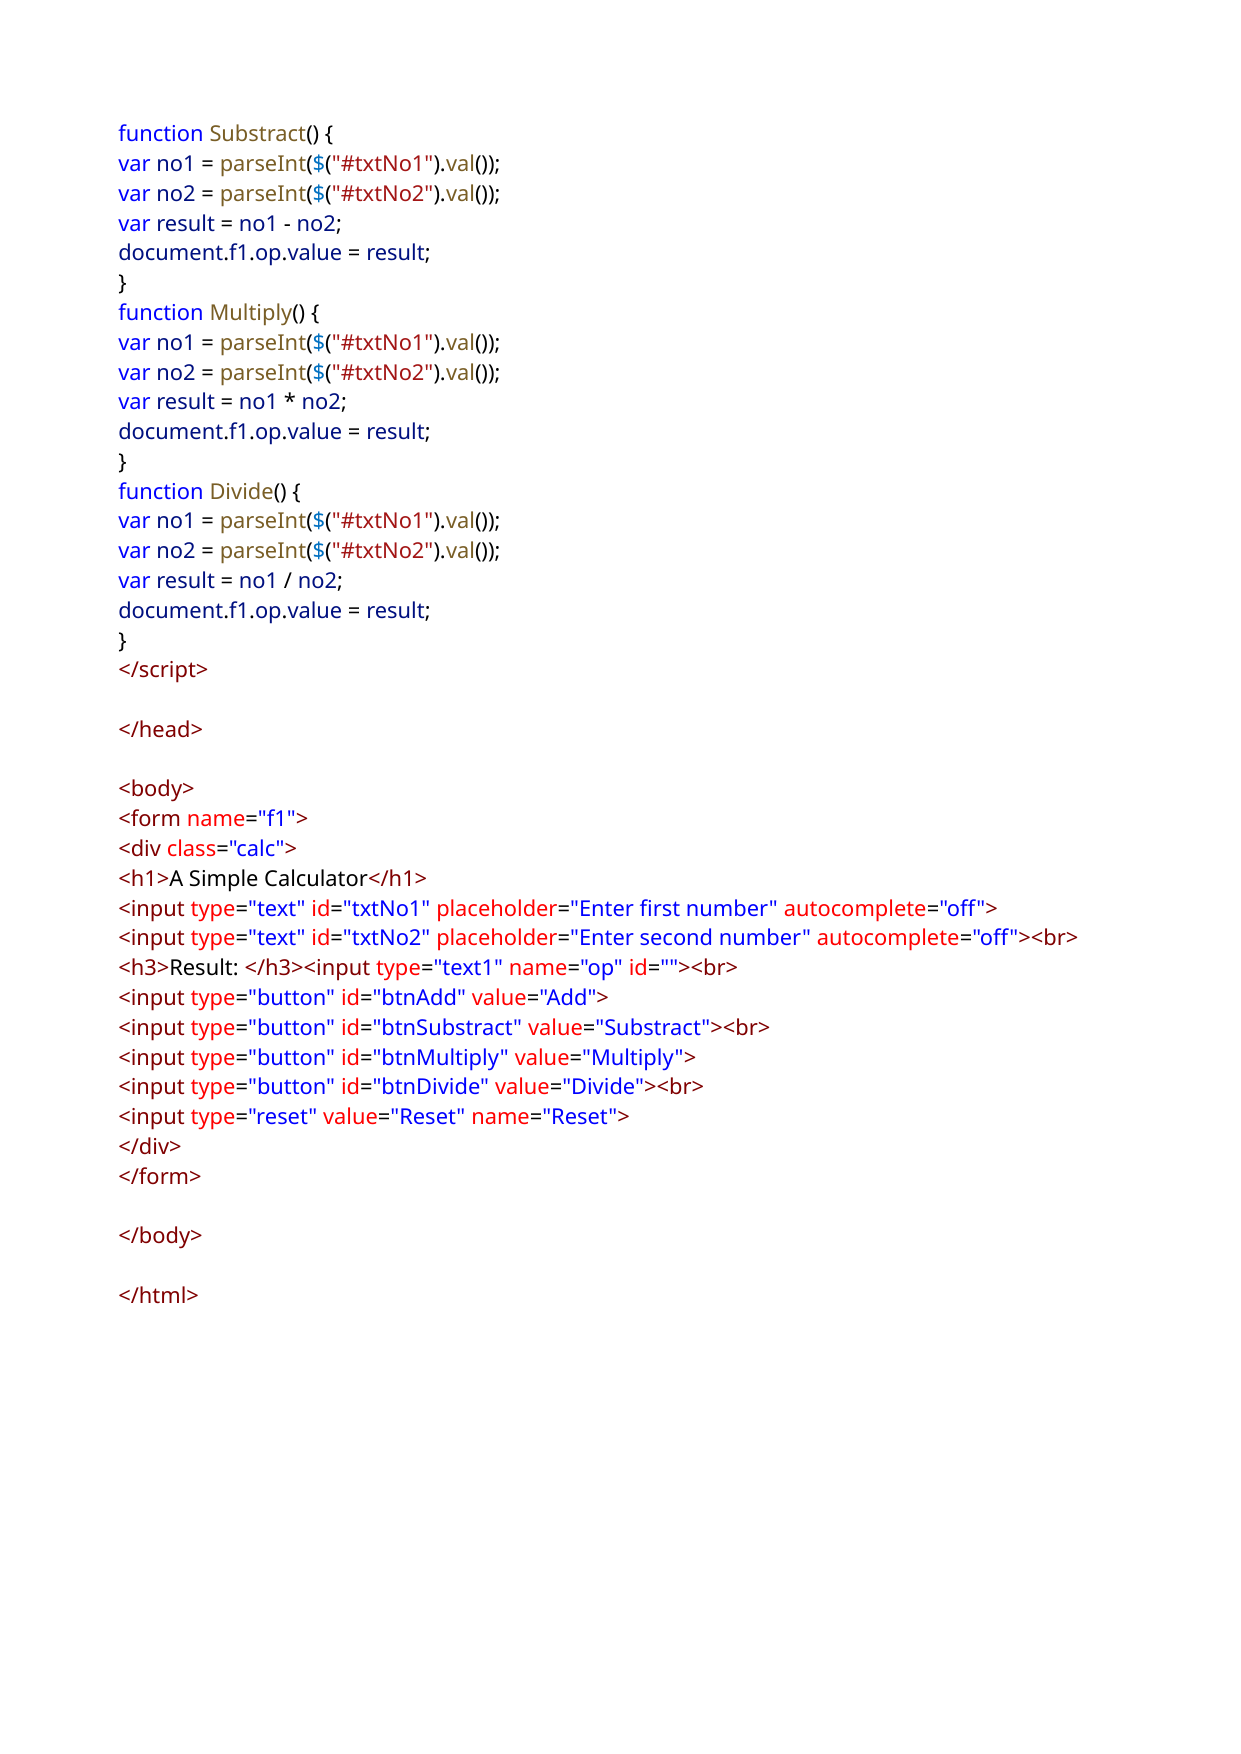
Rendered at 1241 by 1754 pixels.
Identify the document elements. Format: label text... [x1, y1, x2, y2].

text document.f1.op.value = result; [118, 595, 1122, 624]
text </div> [118, 1131, 1122, 1161]
text </html> [118, 1279, 1122, 1309]
text <input type="text" id="txtNo2" placeholder="Enter second number" autocomplete="off"><br> [118, 922, 1122, 952]
text var no2 = parseInt($("#txtNo2").val()); [118, 178, 1122, 207]
text } [118, 624, 1122, 654]
text <input type="button" id="btnDivide" value="Divide"><br> [118, 1071, 1122, 1101]
text <input type="reset" value="Reset" name="Reset"> [118, 1101, 1122, 1131]
text <input type="button" id="btnSubstract" value="Substract"><br> [118, 1012, 1122, 1041]
text <input type="button" id="btnAdd" value="Add"> [118, 982, 1122, 1012]
text document.f1.op.value = result; [118, 416, 1122, 446]
text } [118, 267, 1122, 297]
text var no2 = parseInt($("#txtNo2").val()); [118, 535, 1122, 565]
text function Substract() { [118, 118, 1122, 148]
text var result = no1 - no2; [118, 207, 1122, 237]
text function Multiply() { [118, 297, 1122, 327]
text </body> [118, 1220, 1122, 1250]
text } [118, 446, 1122, 476]
text var no1 = parseInt($("#txtNo1").val()); [118, 505, 1122, 535]
text var no1 = parseInt($("#txtNo1").val()); [118, 327, 1122, 356]
text var no1 = parseInt($("#txtNo1").val()); [118, 148, 1122, 178]
text document.f1.op.value = result; [118, 237, 1122, 267]
text var result = no1 * no2; [118, 386, 1122, 416]
text var result = no1 / no2; [118, 565, 1122, 595]
text </head> [118, 714, 1122, 744]
text <form name="f1"> [118, 803, 1122, 833]
text var no2 = parseInt($("#txtNo2").val()); [118, 356, 1122, 386]
text </form> [118, 1161, 1122, 1190]
text function Divide() { [118, 476, 1122, 505]
text </script> [118, 654, 1122, 684]
text <h3>Result: </h3><input type="text1" name="op" id=""><br> [118, 952, 1122, 982]
text <input type="text" id="txtNo1" placeholder="Enter first number" autocomplete="off"> [118, 892, 1122, 922]
text <div class="calc"> [118, 833, 1122, 863]
text <h1>A Simple Calculator</h1> [118, 863, 1122, 892]
text <body> [118, 773, 1122, 803]
text <input type="button" id="btnMultiply" value="Multiply"> [118, 1041, 1122, 1071]
